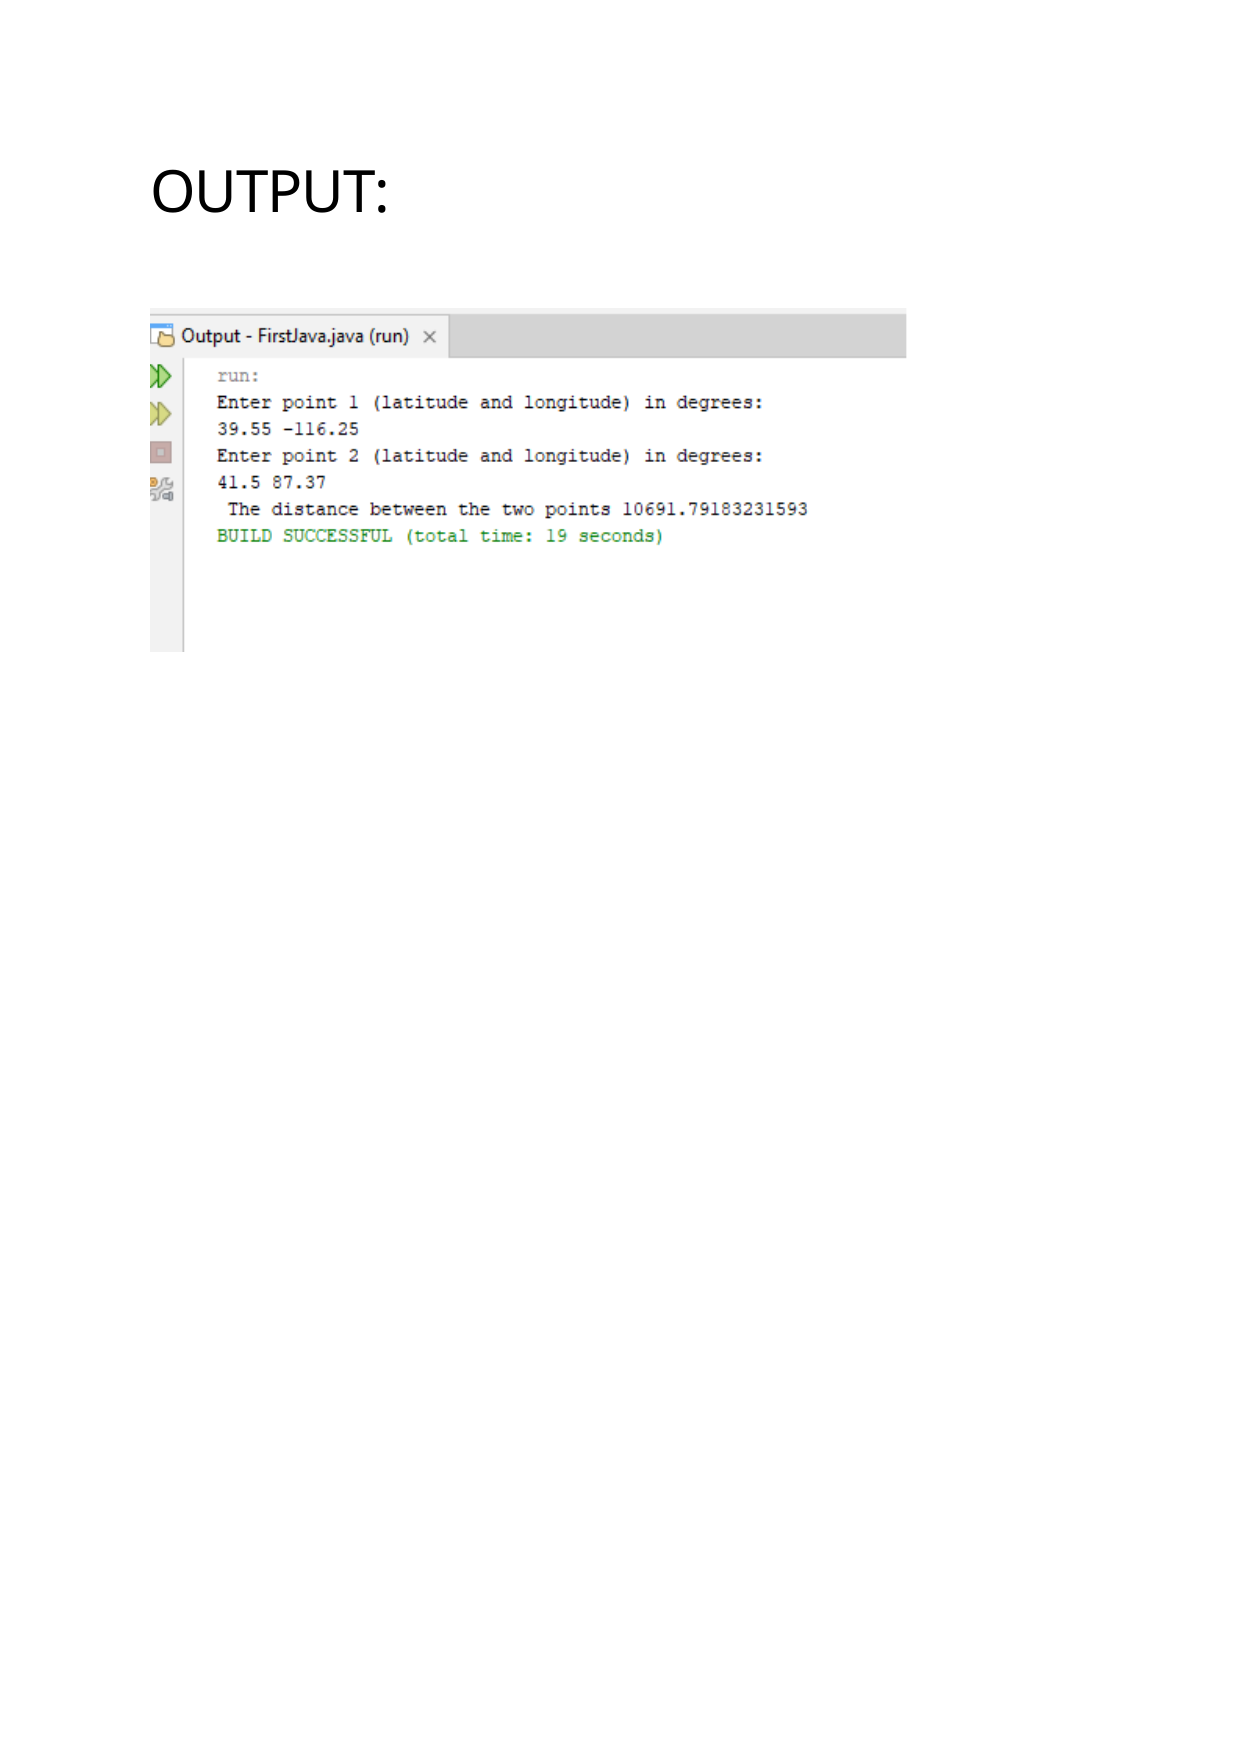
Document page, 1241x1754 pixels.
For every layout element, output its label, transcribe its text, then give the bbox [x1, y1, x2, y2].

title OUTPUT: [150, 150, 1090, 229]
